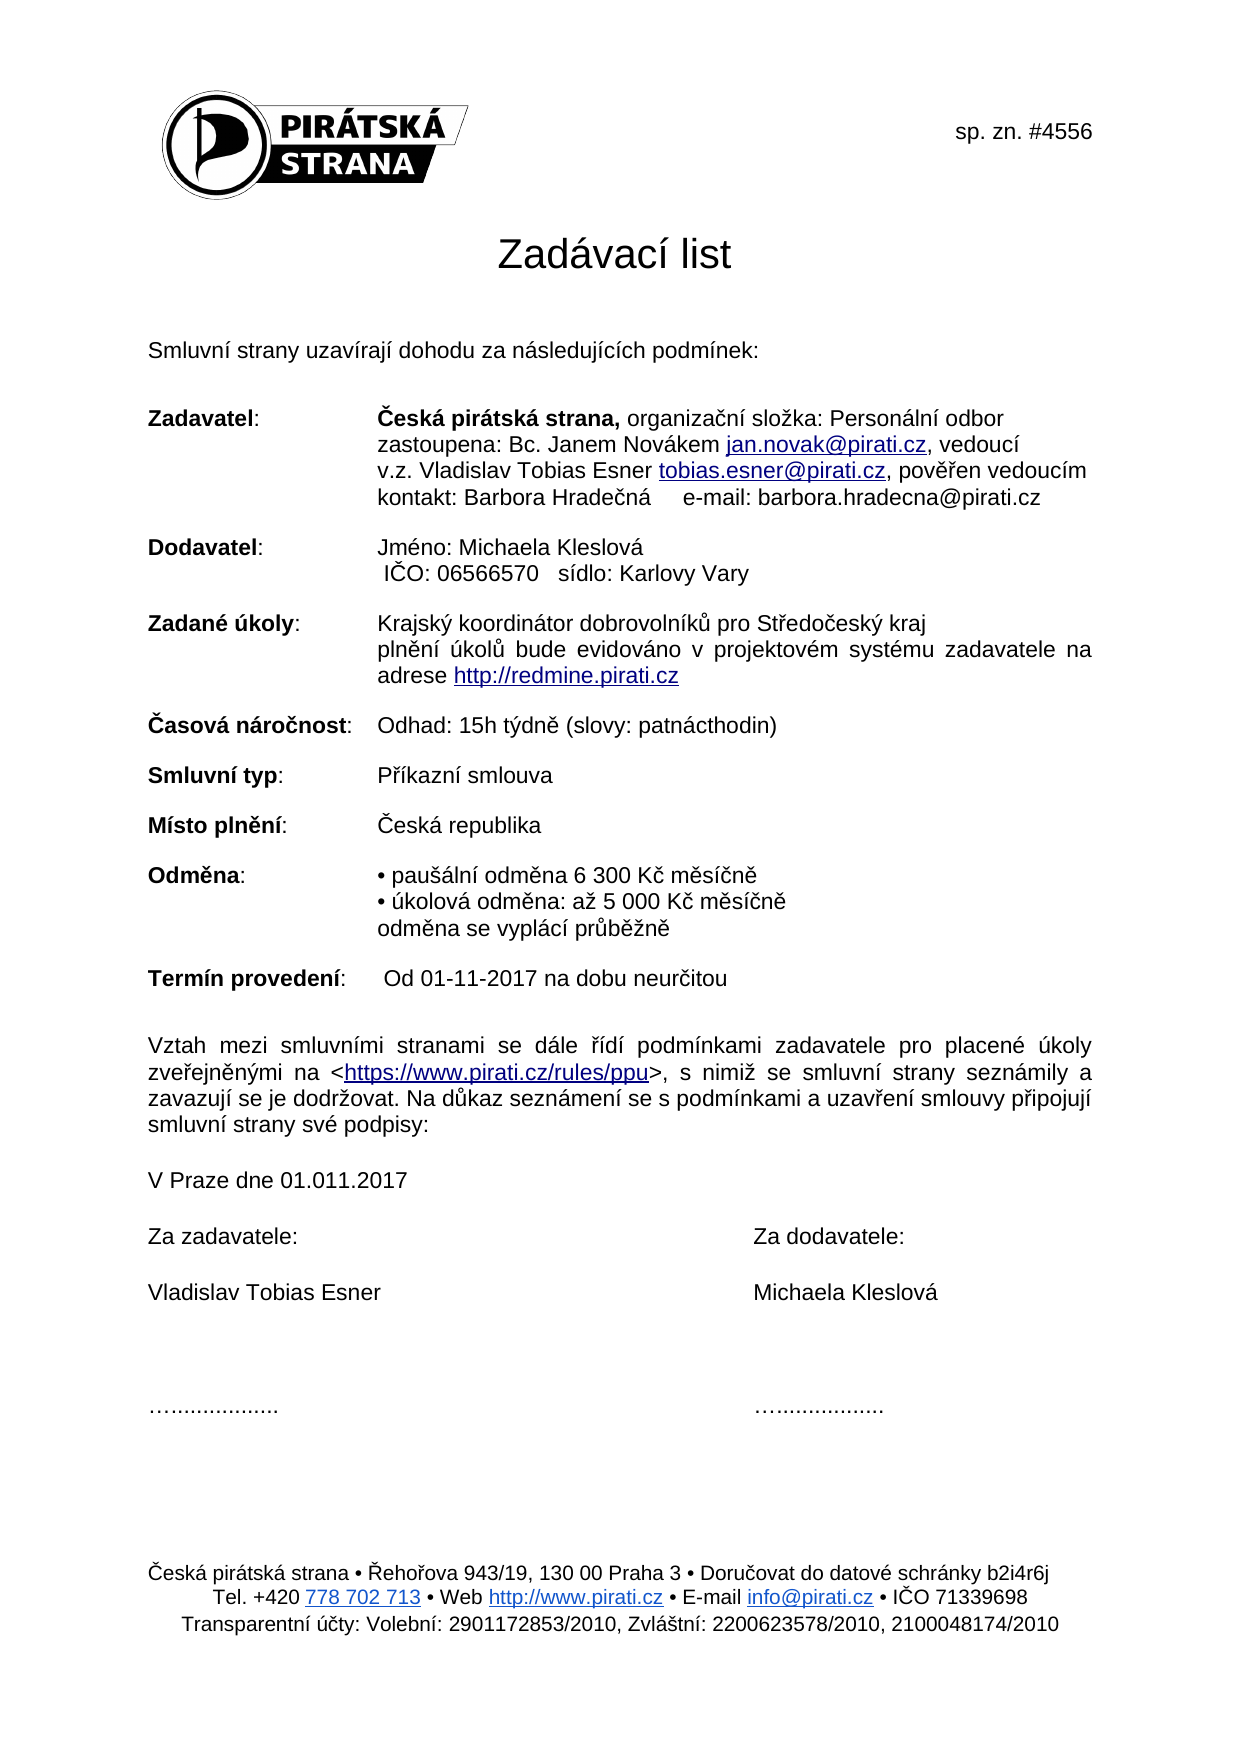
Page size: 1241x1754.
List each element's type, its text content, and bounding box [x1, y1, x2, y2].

text sp. zn. #4556 [483, 118, 1093, 144]
table_cell Krajský koordinátor dobrovolníků pro Středočeský kraj plnění úkolů bude evidováno v projektovém systému zadavatele na adrese http://redmine.pirati.cz [377, 598, 1093, 701]
subtitle Zadávací list [148, 230, 1093, 278]
table_cell Příkazní smlouva [377, 750, 1093, 800]
text V Praze dne 01.011.2017 [148, 1167, 1093, 1193]
text Vladislav Tobias Esner Michaela Kleslová [148, 1279, 1093, 1305]
table_cell Dodavatel: [148, 522, 377, 598]
table_cell Místo plnění: [148, 800, 377, 850]
text …................. …................. [148, 1392, 1093, 1418]
text Vztah mezi smluvními stranami se dále řídí podmínkami zadavatele pro placené úkoly zveřejněnými na <https://www.pirati.cz/rules/ppu>, s nimiž se smluvní strany seznámily a zavazují se je dodržovat. Na důkaz seznámení se s podmínkami a uzavření smlouvy připojují smluvní strany své podpisy: [148, 1032, 1093, 1138]
table_cell Smluvní typ: [148, 750, 377, 800]
table_cell Zadané úkoly: [148, 598, 377, 701]
table_cell Časová náročnost: [148, 701, 377, 750]
table_cell Termín provedení: [148, 953, 377, 1003]
table_cell Odměna: [148, 850, 377, 953]
table_header Česká pirátská strana, organizační složka: Personální odbor zastoupena: Bc. Janem Novákem jan.novak@pirati.cz, vedoucí v.z. Vladislav Tobias Esner tobias.esner@pirati.cz, pověřen vedoucím kontakt: Barbora Hradečná e-mail: barbora.hradecna@pirati.cz [377, 393, 1093, 522]
text Za zadavatele: Za dodavatele: [148, 1223, 1093, 1249]
table_cell • paušální odměna 6 300 Kč měsíčně • úkolová odměna: až 5 000 Kč měsíčně odměna se vyplácí průběžně [377, 850, 1093, 953]
table_header Zadavatel: [148, 393, 377, 522]
picture [147, 75, 483, 214]
table_cell Odhad: 15h týdně (slovy: patnácthodin) [377, 701, 1093, 750]
text Smluvní strany uzavírají dohodu za následujících podmínek: [148, 337, 1093, 363]
table_cell Jméno: Michaela Kleslová IČO: 06566570 sídlo: Karlovy Vary [377, 522, 1093, 598]
table_cell Od 01-11-2017 na dobu neurčitou [377, 953, 1093, 1003]
table_cell Česká republika [377, 800, 1093, 850]
